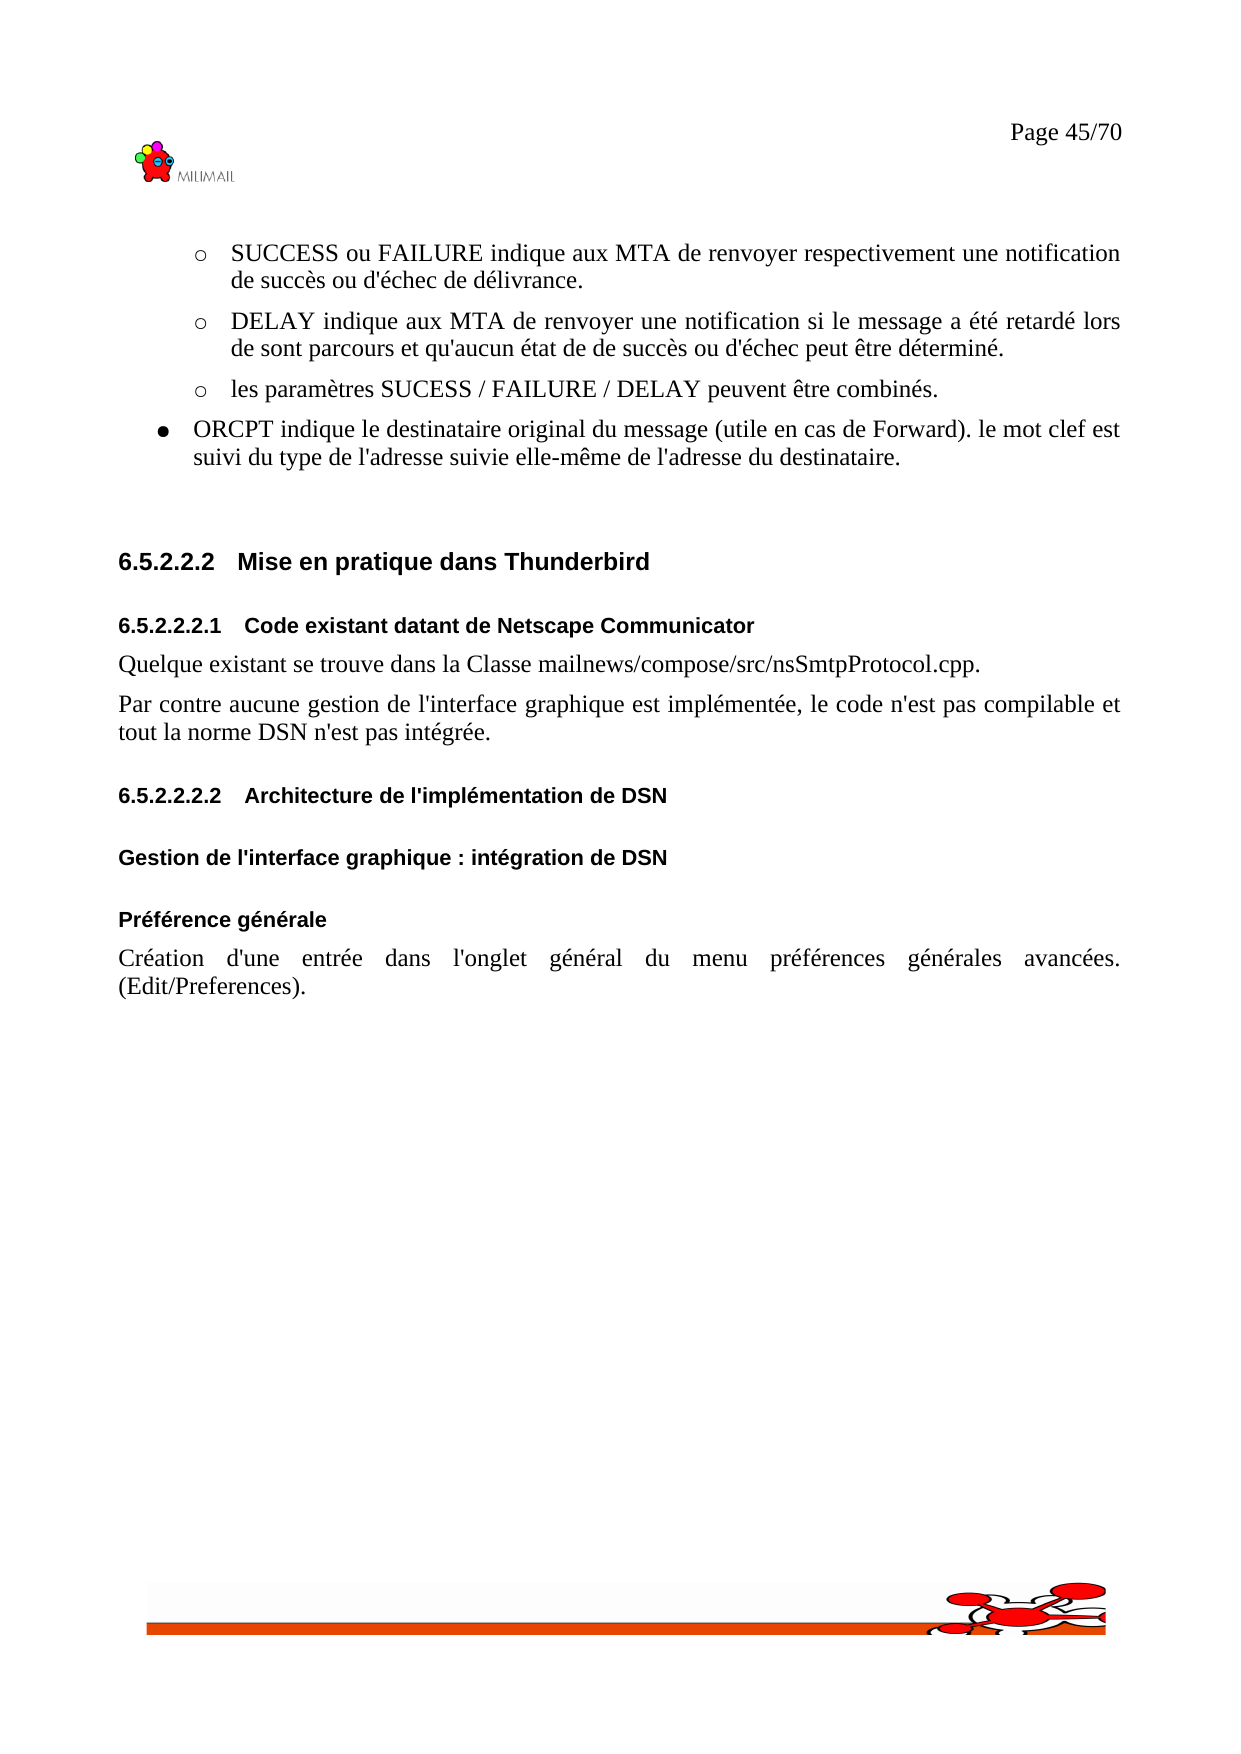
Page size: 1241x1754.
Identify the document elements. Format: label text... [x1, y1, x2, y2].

text Quelque existant se trouve dans la Classe mailnews/compose/src/nsSmtpProtocol.cpp. [118, 650, 1122, 678]
subtitle Code existant datant de Netscape Communicator [118, 613, 1122, 638]
subtitle Gestion de l'interface graphique : intégration de DSN [118, 845, 1122, 870]
subtitle Architecture de l'implémentation de DSN [118, 783, 1122, 808]
list SUCCESS ou FAILURE indique aux MTA de renvoyer respectivement une notification de succès ou d'échec de délivrance. [193, 239, 1122, 294]
subtitle Mise en pratique dans Thunderbird [118, 548, 1122, 576]
text Création d'une entrée dans l'onglet général du menu préférences générales avancées. (Edit/Preferences). [118, 944, 1122, 1000]
list les paramètres SUCESS / FAILURE / DELAY peuvent être combinés. [193, 375, 1122, 402]
list ORCPT indique le destinataire original du message (utile en cas de Forward). le mot clef est suivi du type de l'adresse suivie elle-même de l'adresse du destinataire. [156, 415, 1122, 470]
subtitle Préférence générale [118, 907, 1122, 932]
text Par contre aucune gestion de l'interface graphique est implémentée, le code n'est pas compilable et tout la norme DSN n'est pas intégrée. [118, 690, 1122, 746]
picture [146, 1582, 1106, 1635]
picture [116, 120, 295, 209]
list DELAY indique aux MTA de renvoyer une notification si le message a été retardé lors de sont parcours et qu'aucun état de de succès ou d'échec peut être déterminé. [193, 307, 1122, 362]
